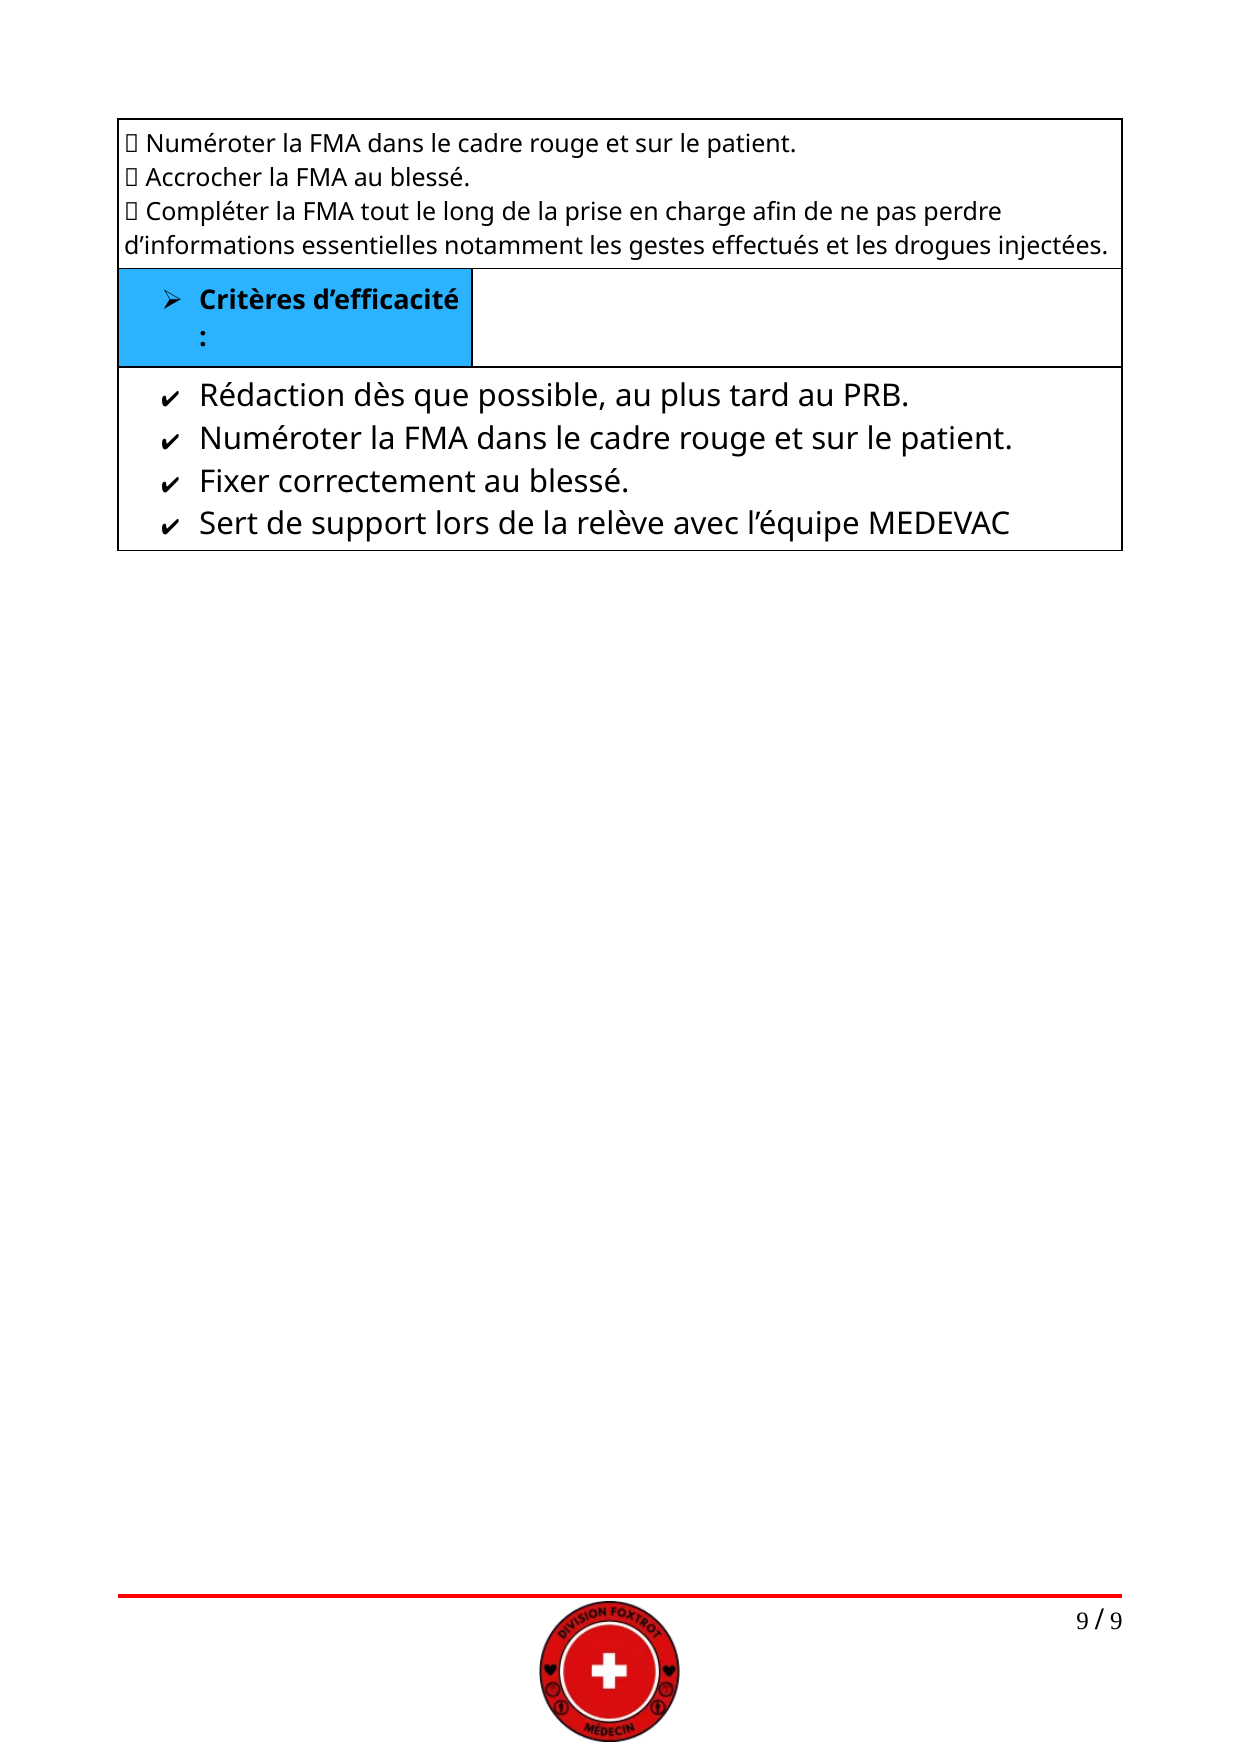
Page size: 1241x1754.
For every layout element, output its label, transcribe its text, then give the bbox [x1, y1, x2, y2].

table_cell Critères d’efficacité : [119, 269, 471, 366]
table_cell Rédaction dès que possible, au plus tard au PRB. Numéroter la FMA dans le cadre rouge et sur le patient. Fixer correctement au blessé. Sert de support lors de la relève avec l’équipe MEDEVAC [119, 368, 1121, 549]
table_cell [473, 269, 1121, 366]
picture [539, 1601, 680, 1742]
table_cell  Numéroter la FMA dans le cadre rouge et sur le patient.  Accrocher la FMA au blessé.  Compléter la FMA tout le long de la prise en charge afin de ne pas perdre d’informations essentielles notamment les gestes effectués et les drogues injectées. [119, 120, 1121, 267]
